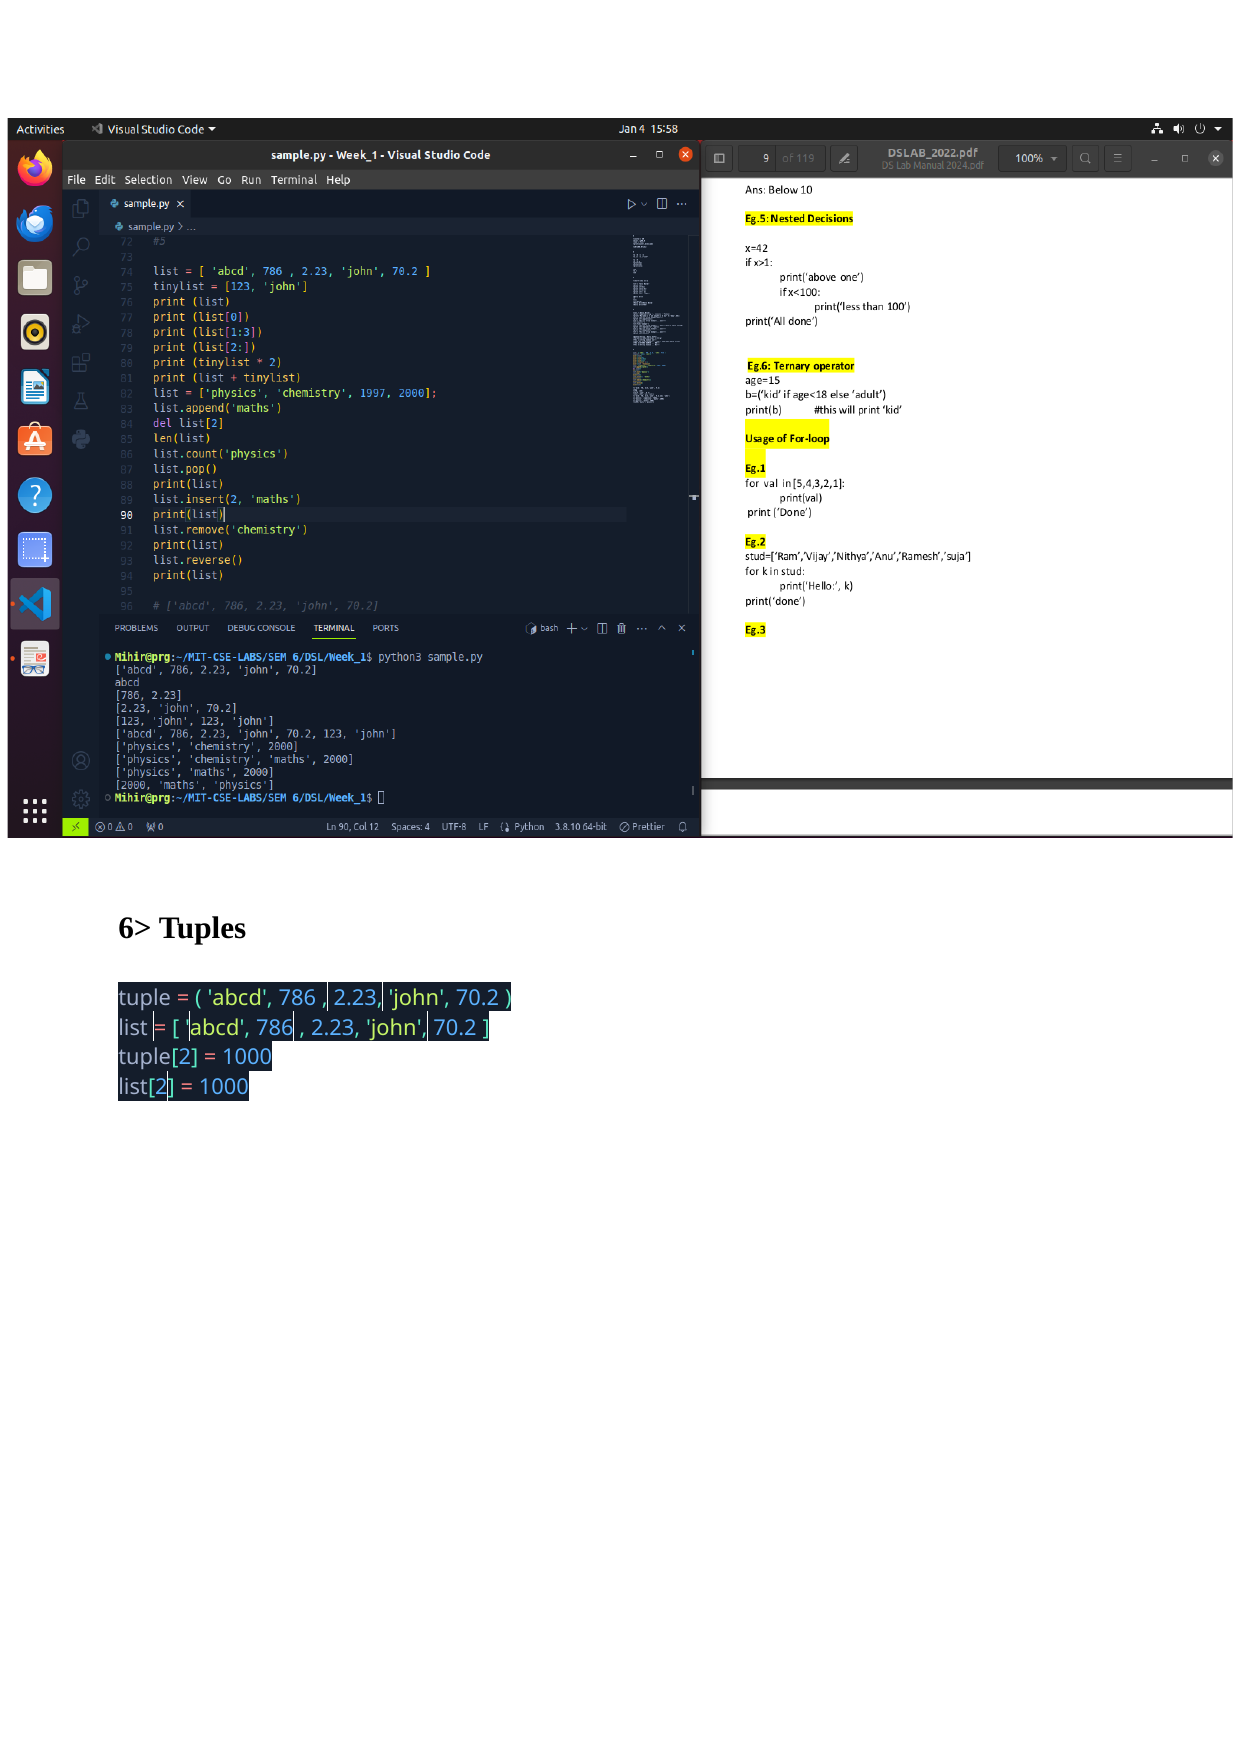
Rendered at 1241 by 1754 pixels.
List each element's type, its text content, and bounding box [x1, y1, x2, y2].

text 6> Tuples [118, 910, 1122, 946]
text tuple = ( 'abcd', 786 , 2.23, 'john', 70.2 ) [118, 982, 1122, 1011]
text list[2] = 1000 [118, 1071, 1122, 1101]
picture [7, 118, 1233, 838]
text tuple[2] = 1000 [118, 1041, 1122, 1071]
text list = [ 'abcd', 786 , 2.23, 'john', 70.2 ] [118, 1011, 1122, 1041]
